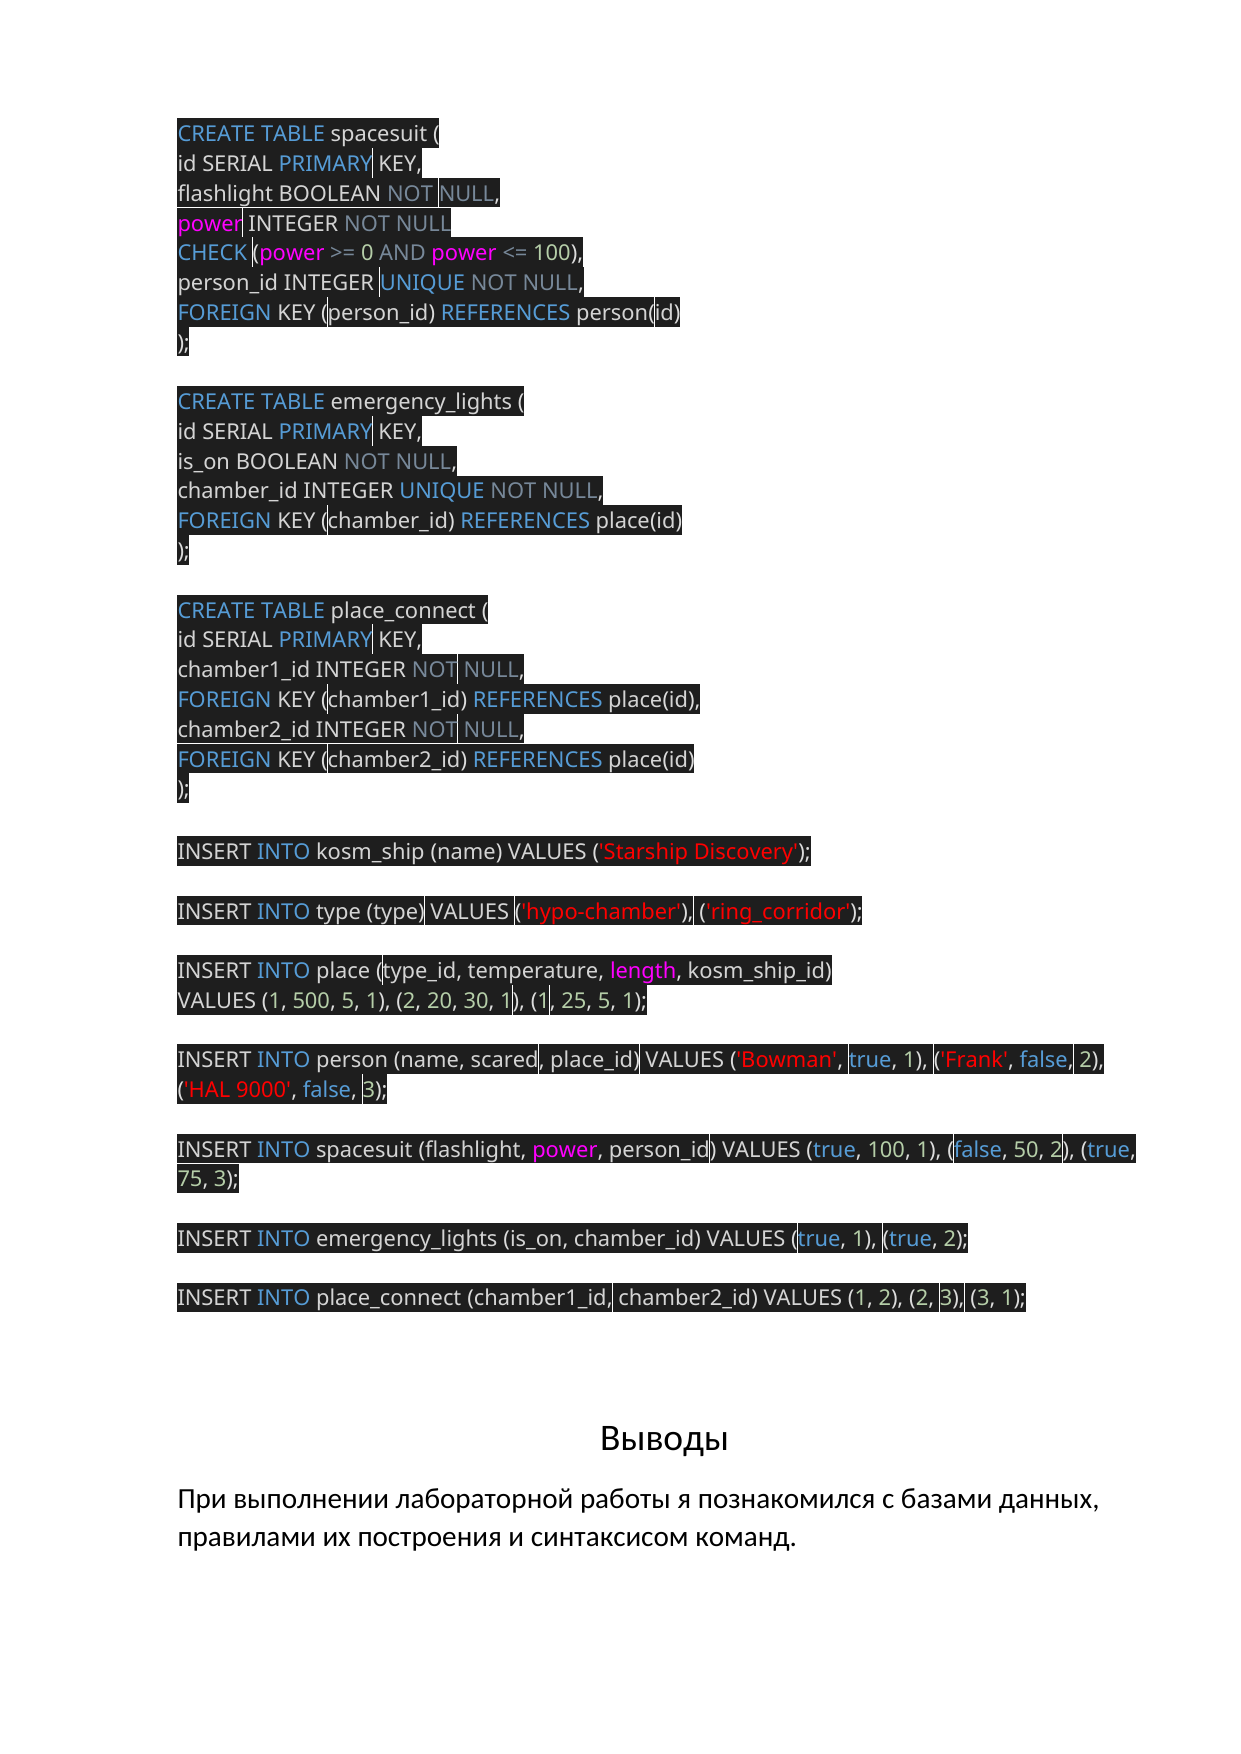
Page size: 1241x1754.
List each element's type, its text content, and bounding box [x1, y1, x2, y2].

text person_id INTEGER UNIQUE NOT NULL, [177, 267, 1152, 297]
text is_on BOOLEAN NOT NULL, [177, 446, 1152, 476]
text chamber_id INTEGER UNIQUE NOT NULL, [177, 476, 1152, 505]
text FOREIGN KEY (chamber2_id) REFERENCES place(id) [177, 743, 1152, 773]
text id SERIAL PRIMARY KEY, [177, 416, 1152, 446]
text CHECK (power >= 0 AND power <= 100), [177, 237, 1152, 267]
text CREATE TABLE place_connect ( [177, 594, 1152, 624]
text INSERT INTO person (name, scared, place_id) VALUES ('Bowman', true, 1), ('Frank', false, 2), ('HAL 9000', false, 3); [177, 1044, 1152, 1104]
text INSERT INTO kosm_ship (name) VALUES ('Starship Discovery'); [177, 836, 1152, 866]
text power INTEGER NOT NULL [177, 207, 1152, 237]
text Выводы [177, 1413, 1152, 1459]
text id SERIAL PRIMARY KEY, [177, 624, 1152, 654]
text chamber1_id INTEGER NOT NULL, [177, 654, 1152, 684]
text INSERT INTO place (type_id, temperature, length, kosm_ship_id) [177, 955, 1152, 985]
text INSERT INTO emergency_lights (is_on, chamber_id) VALUES (true, 1), (true, 2); [177, 1223, 1152, 1253]
text INSERT INTO spacesuit (flashlight, power, person_id) VALUES (true, 100, 1), (false, 50, 2), (true, 75, 3); [177, 1134, 1152, 1193]
text chamber2_id INTEGER NOT NULL, [177, 714, 1152, 743]
text FOREIGN KEY (chamber_id) REFERENCES place(id) [177, 505, 1152, 535]
text ); [177, 535, 1152, 565]
text ); [177, 327, 1152, 356]
text id SERIAL PRIMARY KEY, [177, 148, 1152, 178]
text CREATE TABLE spacesuit ( [177, 118, 1152, 148]
text CREATE TABLE emergency_lights ( [177, 386, 1152, 416]
text INSERT INTO type (type) VALUES ('hypo-chamber'), ('ring_corridor'); [177, 896, 1152, 925]
text При выполнении лабораторной работы я познакомился с базами данных, правилами их построения и синтаксисом команд. [177, 1480, 1152, 1554]
text flashlight BOOLEAN NOT NULL, [177, 178, 1152, 207]
text VALUES (1, 500, 5, 1), (2, 20, 30, 1), (1, 25, 5, 1); [177, 985, 1152, 1015]
text ); [177, 773, 1152, 803]
text FOREIGN KEY (chamber1_id) REFERENCES place(id), [177, 684, 1152, 714]
text FOREIGN KEY (person_id) REFERENCES person(id) [177, 297, 1152, 327]
text INSERT INTO place_connect (chamber1_id, chamber2_id) VALUES (1, 2), (2, 3), (3, 1); [177, 1282, 1152, 1312]
